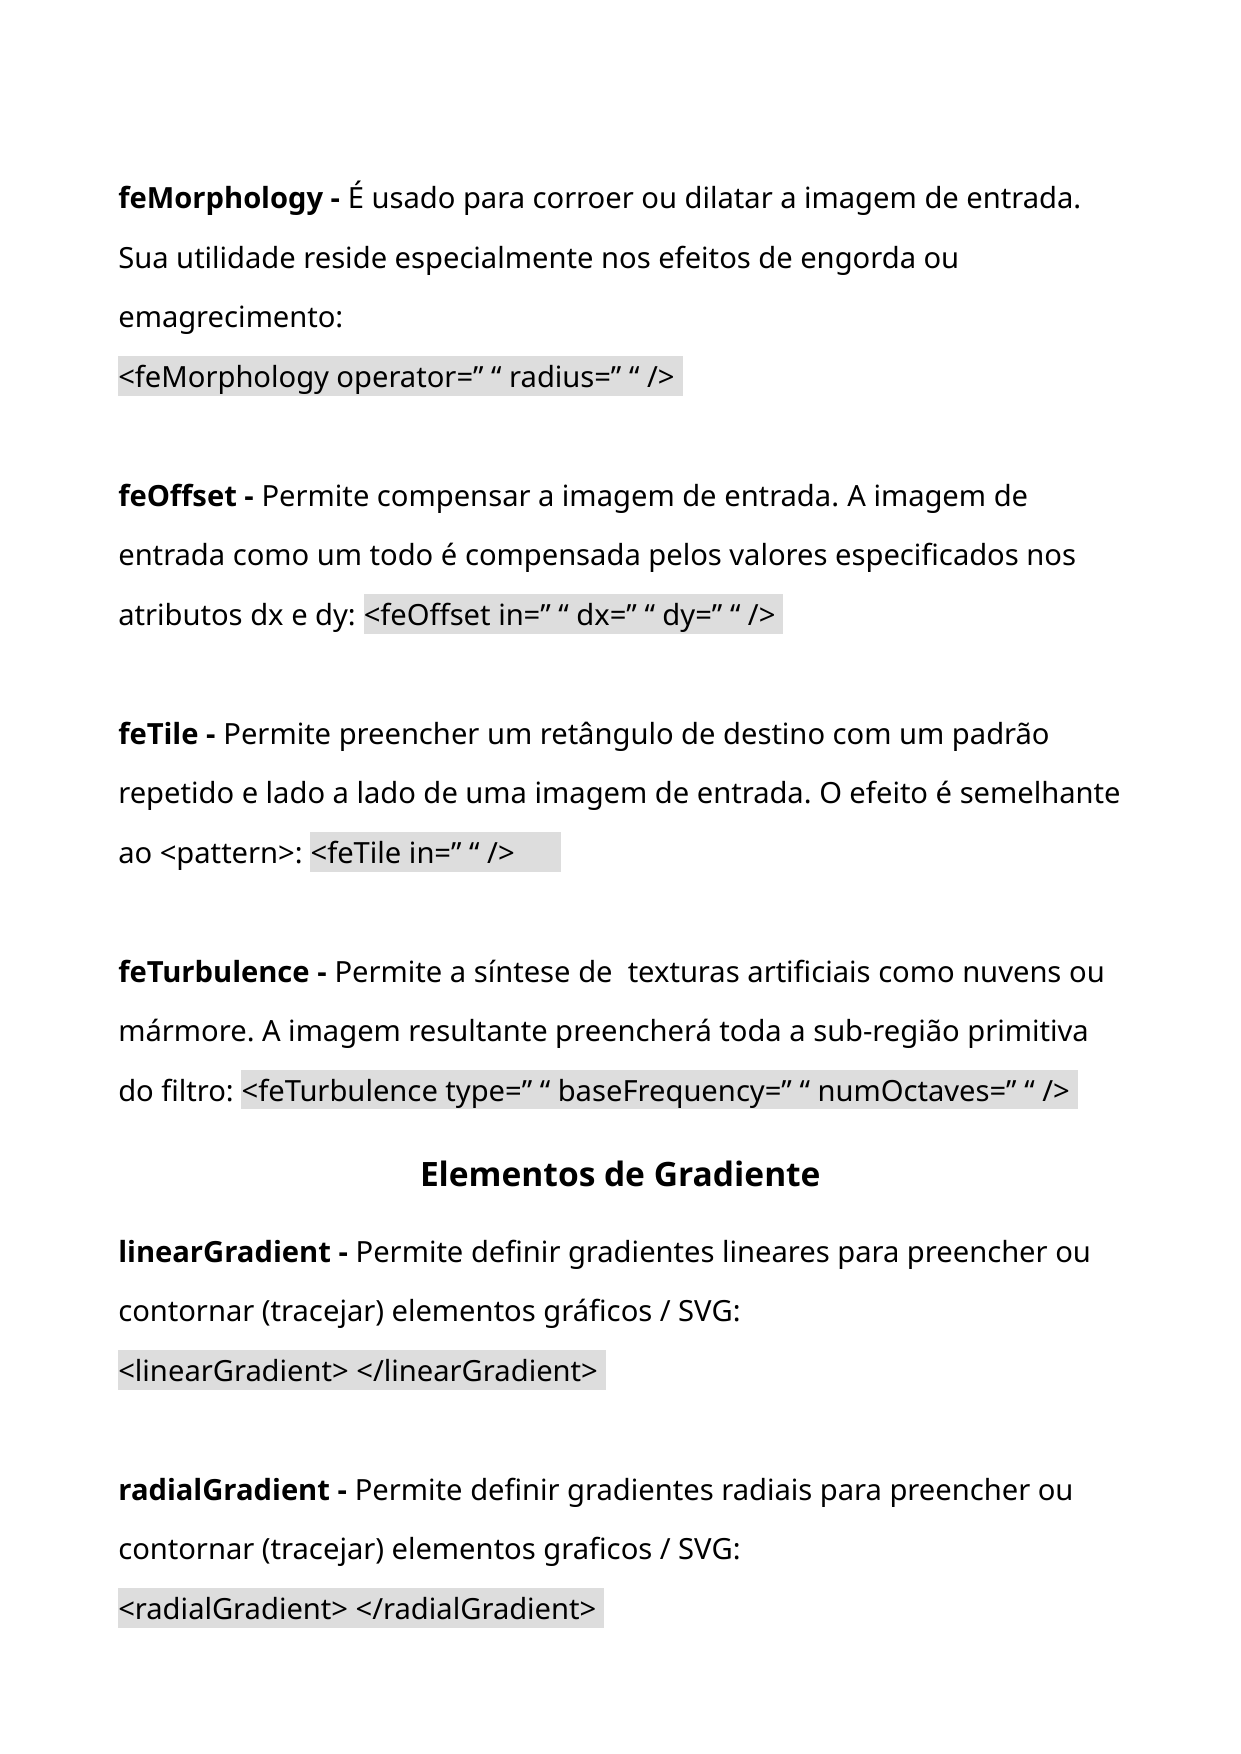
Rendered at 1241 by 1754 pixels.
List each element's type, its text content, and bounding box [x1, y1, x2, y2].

text feMorphology - É usado para corroer ou dilatar a imagem de entrada. Sua utilidade reside especialmente nos efeitos de engorda ou emagrecimento: [118, 178, 1122, 336]
text feOffset - Permite compensar a imagem de entrada. A imagem de entrada como um todo é compensada pelos valores especificados nos atributos dx e dy: <feOffset in=” “ dx=” “ dy=” “ /> [118, 475, 1122, 634]
text <linearGradient> </linearGradient> [118, 1350, 1122, 1390]
text <feMorphology operator=” “ radius=” “ /> [118, 356, 1122, 396]
text feTile - Permite preencher um retângulo de destino com um padrão repetido e lado a lado de uma imagem de entrada. O efeito é semelhante ao <pattern>: <feTile in=” “ /> [118, 713, 1122, 872]
subtitle Elementos de Gradiente [118, 1150, 1122, 1196]
text radialGradient - Permite definir gradientes radiais para preencher ou contornar (tracejar) elementos graficos / SVG: [118, 1469, 1122, 1568]
text linearGradient - Permite definir gradientes lineares para preencher ou contornar (tracejar) elementos gráficos / SVG: [118, 1231, 1122, 1330]
text <radialGradient> </radialGradient> [118, 1588, 1122, 1628]
text feTurbulence - Permite a síntese de texturas artificiais como nuvens ou mármore. A imagem resultante preencherá toda a sub-região primitiva do filtro: <feTurbulence type=” “ baseFrequency=” “ numOctaves=” “ /> [118, 951, 1122, 1109]
